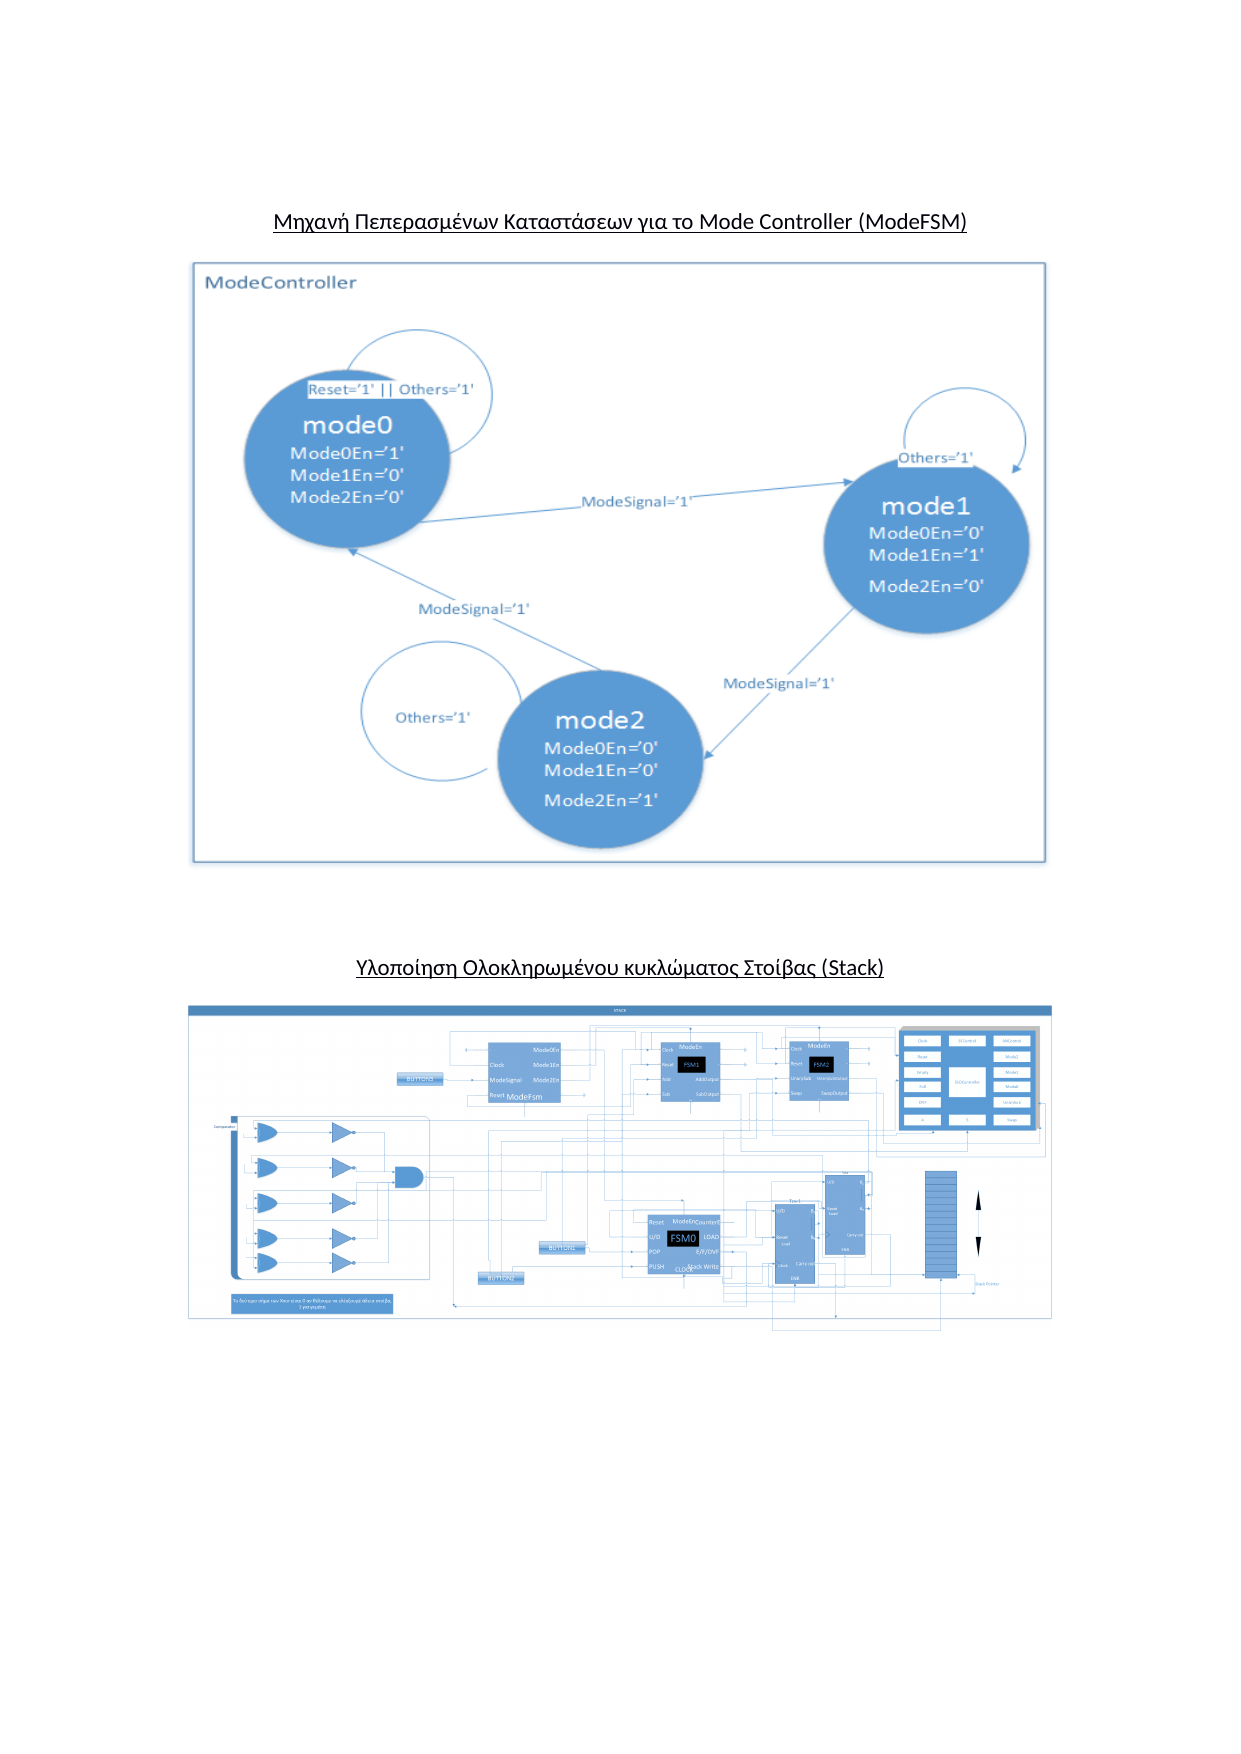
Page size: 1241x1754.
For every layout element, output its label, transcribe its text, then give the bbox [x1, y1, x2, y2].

picture [187, 260, 1053, 871]
text Υλοποίηση Ολοκληρωμένου κυκλώματος Στοίβας (Stack) [187, 953, 1053, 981]
text Μηχανή Πεπερασμένων Καταστάσεων για το Mode Controller (ModeFSM) [187, 207, 1053, 236]
picture [187, 1005, 1053, 1331]
